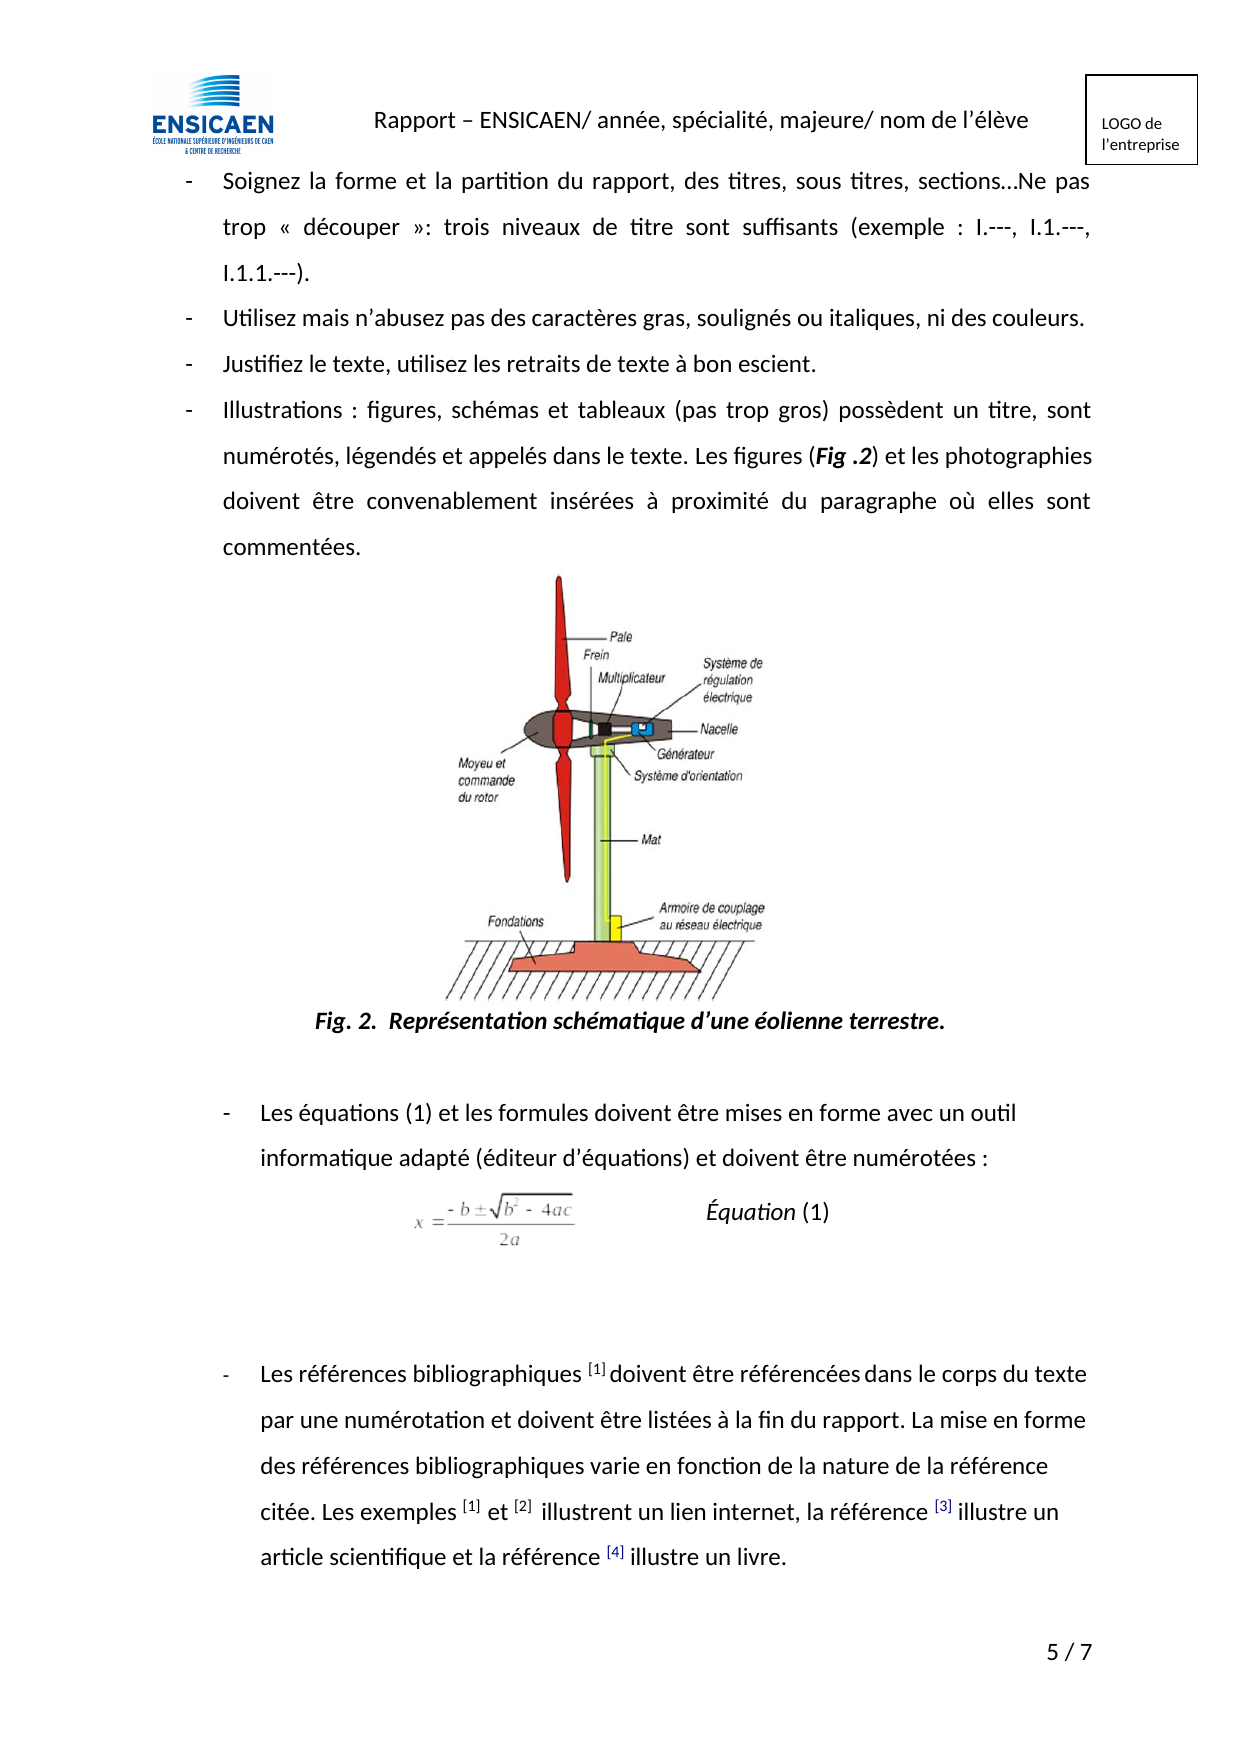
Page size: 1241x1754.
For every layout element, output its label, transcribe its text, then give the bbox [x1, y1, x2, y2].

list Utilisez mais n’abusez pas des caractères gras, soulignés ou italiques, ni des couleurs. [185, 303, 1092, 333]
list Soignez la forme et la partition du rapport, des titres, sous titres, sections…Ne pas trop « découper »: trois niveaux de titre sont suffisants (exemple : I.---, I.1.---, I.1.1.---). [185, 165, 1092, 287]
list Les références bibliographiques [1] doivent être référencées dans le corps du texte par une numérotation et doivent être listées à la fin du rapport. La mise en forme des références bibliographiques varie en fonction de la nature de la référence citée. Les exemples [1] et [2] illustrent un lien internet, la référence [3] illustre un article scientifique et la référence [4] illustre un livre. [223, 1358, 1092, 1572]
list Illustrations : figures, schémas et tableaux (pas trop gros) possèdent un titre, sont numérotés, légendés et appelés dans le texte. Les figures (Fig .2) et les photographies doivent être convenablement insérées à proximité du paragraphe où elles sont commentées. [185, 394, 1092, 562]
list Les équations (1) et les formules doivent être mises en forme avec un outil informatique adapté (éditeur d’équations) et doivent être numérotées : [223, 1097, 1092, 1173]
text Équation (1) [148, 1188, 1092, 1252]
picture [150, 73, 276, 156]
text Fig. 2. Représentation schématique d’une éolienne terrestre. [171, 577, 1092, 1036]
picture [439, 568, 770, 1006]
list Justifiez le texte, utilisez les retraits de texte à bon escient. [185, 348, 1092, 379]
